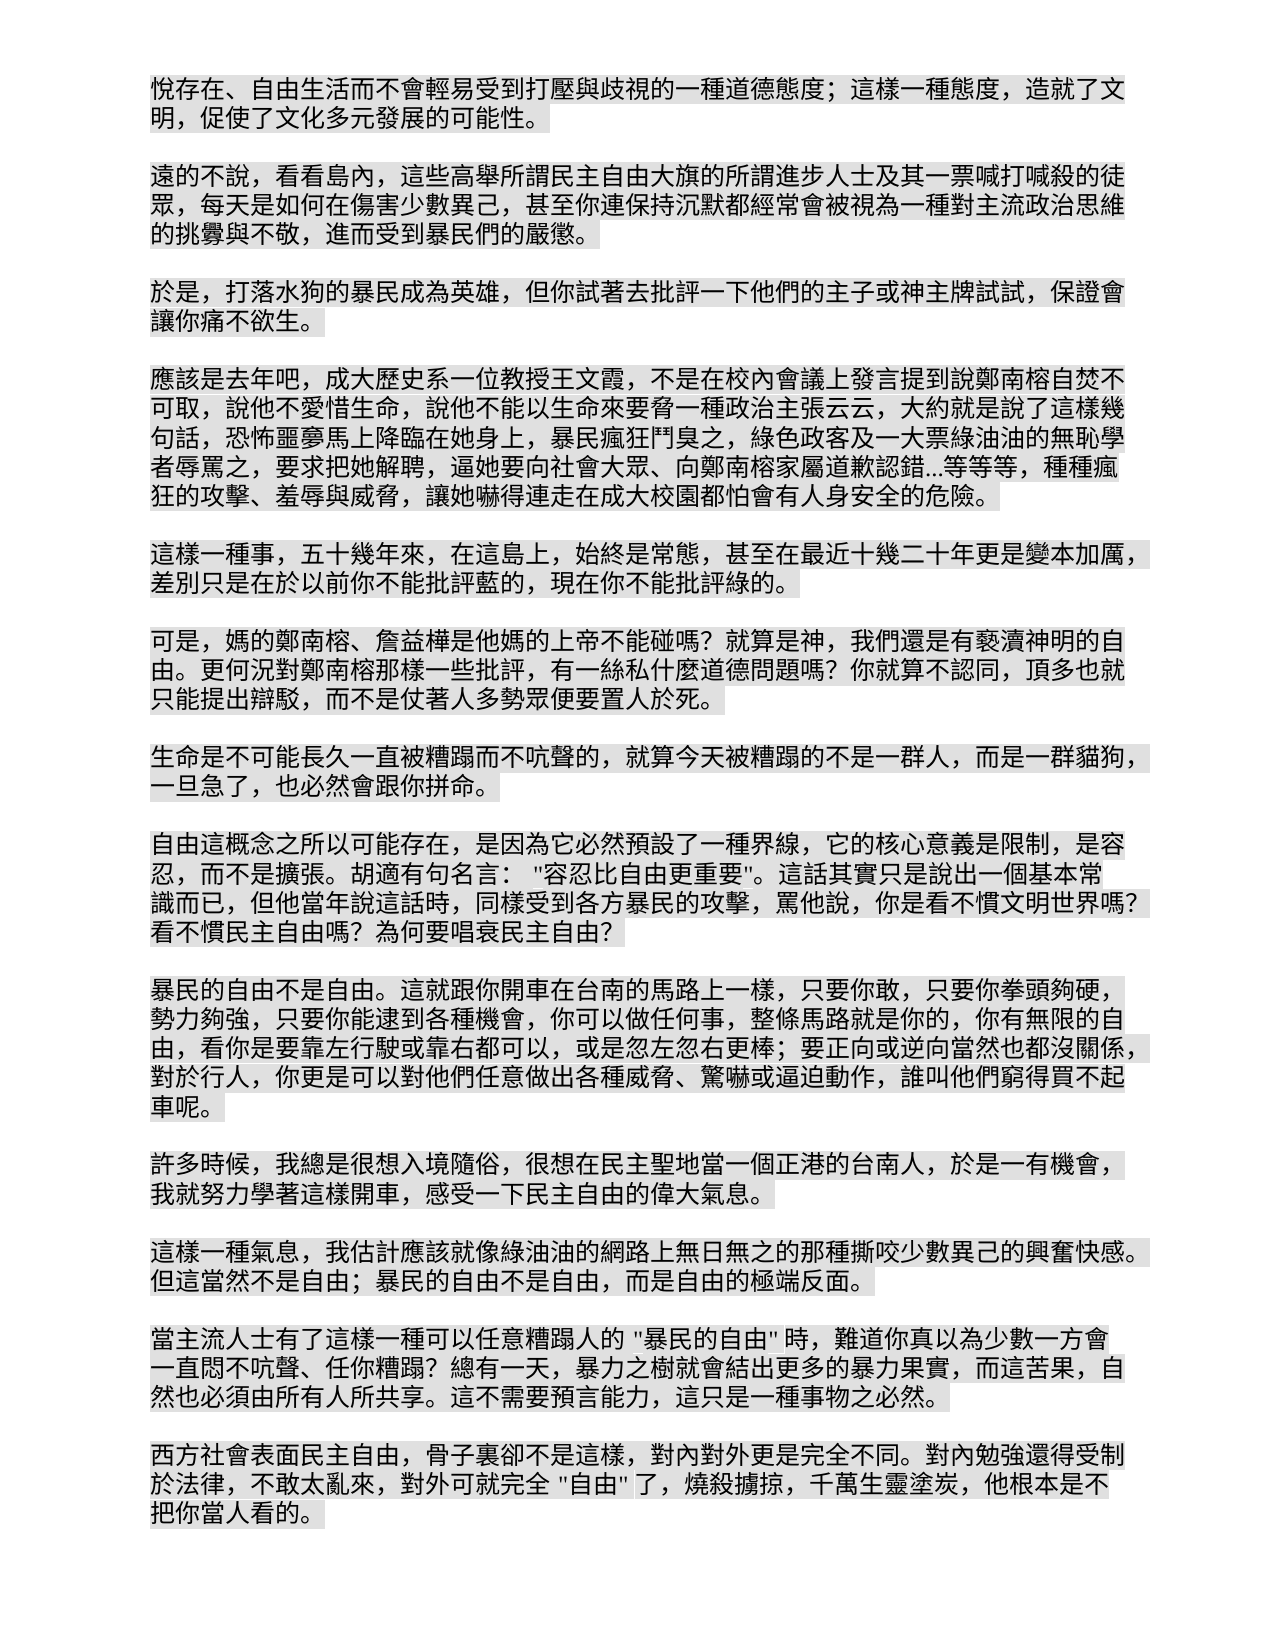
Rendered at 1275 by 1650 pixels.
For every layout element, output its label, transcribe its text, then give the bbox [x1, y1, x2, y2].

text 主流媒體及政客們經常喜歡在 "他們" 和 "我們" 之間以所謂 "文明" 畫下一道界線，表明 "他們" "恐怖份子" 企圖攻擊所謂 "文明世界"，彷彿恐怖份子是心理變態，吃飽了沒事幹，一心就是想毀滅什麼文明世界。 卡通片通常都是這麼演的，例如 "科學小飛俠" 我小時候常看，每一集都會有個壞蛋，沒事就只是想毀滅地球、毀滅大家的美好生活。卡通可以如此幼稚，現實社會有可能有這麼一大群病態的無聊人士嗎？前仆後繼，寧可犧牲自己的生命與大好前途，也要毀滅什麼文明世界？ 人似乎有這樣一種劣根性，當他成為多數，成為強勢時，他便會去糟蹋弱者與少數一方。遠的不說，你光看島內便能一清二楚，誰是主流，誰就囂張跋扈、暴民橫行無阻；所謂民主對他們來說，就是順我者昌，逆我者亡；所謂自由就是恁爸我有任意傷害你的自由。 所謂自由，乃至言論自由，之所以值得尊敬，是因為它乃是要保障少數異類或異己能夠愉悅存在、自由生活而不會輕易受到打壓與歧視的一種道德態度；這樣一種態度，造就了文明，促使了文化多元發展的可能性。 遠的不說，看看島內，這些高舉所謂民主自由大旗的所謂進步人士及其一票喊打喊殺的徒眾，每天是如何在傷害少數異己，甚至你連保持沉默都經常會被視為一種對主流政治思維的挑釁與不敬，進而受到暴民們的嚴懲。 於是，打落水狗的暴民成為英雄，但你試著去批評一下他們的主子或神主牌試試，保證會讓你痛不欲生。 應該是去年吧，成大歷史系一位教授王文霞，不是在校內會議上發言提到說鄭南榕自焚不可取，說他不愛惜生命，說他不能以生命來要脅一種政治主張云云，大約就是說了這樣幾句話，恐怖噩夣馬上降臨在她身上，暴民瘋狂鬥臭之，綠色政客及一大票綠油油的無恥學者辱罵之，要求把她解聘，逼她要向社會大眾、向鄭南榕家屬道歉認錯...等等等，種種瘋狂的攻擊、羞辱與威脅，讓她嚇得連走在成大校園都怕會有人身安全的危險。 這樣一種事，五十幾年來，在這島上，始終是常態，甚至在最近十幾二十年更是變本加厲，差別只是在於以前你不能批評藍的，現在你不能批評綠的。 可是，媽的鄭南榕、詹益樺是他媽的上帝不能碰嗎？就算是神，我們還是有褻瀆神明的自由。更何況對鄭南榕那樣一些批評，有一絲私什麼道德問題嗎？你就算不認同，頂多也就只能提出辯駁，而不是仗著人多勢眾便要置人於死。 生命是不可能長久一直被糟蹋而不吭聲的，就算今天被糟蹋的不是一群人，而是一群貓狗，一旦急了，也必然會跟你拼命。 自由這概念之所以可能存在，是因為它必然預設了一種界線，它的核心意義是限制，是容忍，而不是擴張。胡適有句名言： "容忍比自由更重要"。這話其實只是說出一個基本常識而已，但他當年說這話時，同樣受到各方暴民的攻擊，罵他說，你是看不慣文明世界嗎？看不慣民主自由嗎？為何要唱衰民主自由？ 暴民的自由不是自由。這就跟你開車在台南的馬路上一樣，只要你敢，只要你拳頭夠硬，勢力夠強，只要你能逮到各種機會，你可以做任何事，整條馬路就是你的，你有無限的自由，看你是要靠左行駛或靠右都可以，或是忽左忽右更棒；要正向或逆向當然也都沒關係，對於行人，你更是可以對他們任意做出各種威脅、驚嚇或逼迫動作，誰叫他們窮得買不起車呢。 許多時候，我總是很想入境隨俗，很想在民主聖地當一個正港的台南人，於是一有機會，我就努力學著這樣開車，感受一下民主自由的偉大氣息。 這樣一種氣息，我估計應該就像綠油油的網路上無日無之的那種撕咬少數異己的興奮快感。但這當然不是自由；暴民的自由不是自由，而是自由的極端反面。 當主流人士有了這樣一種可以任意糟蹋人的 "暴民的自由" 時，難道你真以為少數一方會一直悶不吭聲、任你糟蹋？總有一天，暴力之樹就會結出更多的暴力果實，而這苦果，自然也必須由所有人所共享。這不需要預言能力，這只是一種事物之必然。 西方社會表面民主自由，骨子裏卻不是這樣，對內對外更是完全不同。對內勉強還得受制於法律，不敢太亂來，對外可就完全 "自由" 了，燒殺擄掠，千萬生靈塗炭，他根本是不把你當人看的。 今天在一片泥土上，我埋下櫻桃子，我知道若干時日後，它就會長出一棵櫻桃樹；埋下西瓜子，就長西瓜。這不需要預言能力，這只是事物之必然。眾人埋下什麼樣的種子，日後就會結出什麼樣的果實來；暴力總是會滋養出更多的暴力來，善惡是自我繁殖，生生不息的，就像一種輪迴那樣，除非埋下不同的種子，悲劇輪迴或許才有打破的一天。 你知道嗎？你知道鄭南榕自焚前幾天在他自囚71天的雜誌社裏曾經說過什麼話嗎？他應該沒有受洗成為基督徒(我不確定)，但他說："政治要清明，基督徒就要努力傳福音"。當年當我聽到這句話時，心裏十分感動 (雖然我也不是基督徒)。 然而，台灣的許多所謂基督徒，他們傳的卻不是上帝的福音，而是順我者昌、逆我者亡的台獨政治主張，並且藉此畫分敵我，區分善惡。只要是我方，統統都是好的，不管幹盡多少壞事醜事敗壞天良之事例如李登輝，一樣是偉人，一樣是台灣國國父；只要是敵方，即便是良善正直之士例如馬英九，當然就是壞人，不管怎麼做都是錯的，鳴鼓而攻之，人人得而誅之。 倪匡說，悲劇就是盲人騎瞎馬，夜半臨深淵。人們不知道自己在幹什麼，都快墮入深淵了，卻還顧盼自雄，洋洋得意；旁人出於不忍而說破，眾人卻罵你唱衰。這時，墜毀將是必然。 當我不管說什麼或做什麼都沒用時，我還有一個絕招，那就是盧貝松說的：「我的兄弟，讓我們一起哭泣吧」。 ====================== 恐攻引對立 盧貝松曾籲穆斯林「筆比槍更有力」 法國巴黎恐攻，掀起民族間的緊張對立。（路透） 2015-11-15 〔即時新聞／綜合報導〕法國巴黎恐攻，掀起民族間的緊張對立，法國名導盧貝松曾在查理周刊血案後撰寫給「穆斯林兄弟」的公開信，內容引起高度討論。 伊斯蘭國承認犯下恐怖攻擊，引爆法國國內的種族、移民問題，使得查理周刊之後長期潛伏在法國的宗教與種族衝突加劇。近期反移民、反伊斯蘭的極右派在選舉中陸續得利，彰顯族群對立的嚴重性。在查理周刊事件時，名導盧貝松便針對族群對立撰文，如今恐攻後再度引發討論。 《衛報》報導，盧貝松在信中一反社會大眾對於穆斯林的千夫所指，站在穆斯林的立場，反思其遭遇到的問題。盧貝松點出，我們熟悉的社會是建立在金錢、利益、隔離和種族歧視基礎之上，特定族群無法得到社會的關懷，生活處處被刁難。盧貝松向社會的既得利益者呼籲。幫助受到侮辱的年輕人，給他們一個公平的世界。 反過來，盧貝松也像穆斯林年輕人喊話，他建議穆斯林年輕人：「要工作、要學習，用筆而不是AK47」。盧貝松點出「買一支槍要花250歐元，但買一支筆只要3歐元，而用筆的影響力要比槍大1000倍」。 盧貝松認為，恐怖主義不會勝利，必須用民主方式把握權力，而非被別人用宗教信仰操控。最後，盧貝松感傷的說：「我的兄弟，讓我們一起哭泣吧」。 [150, 75, 1125, 1557]
